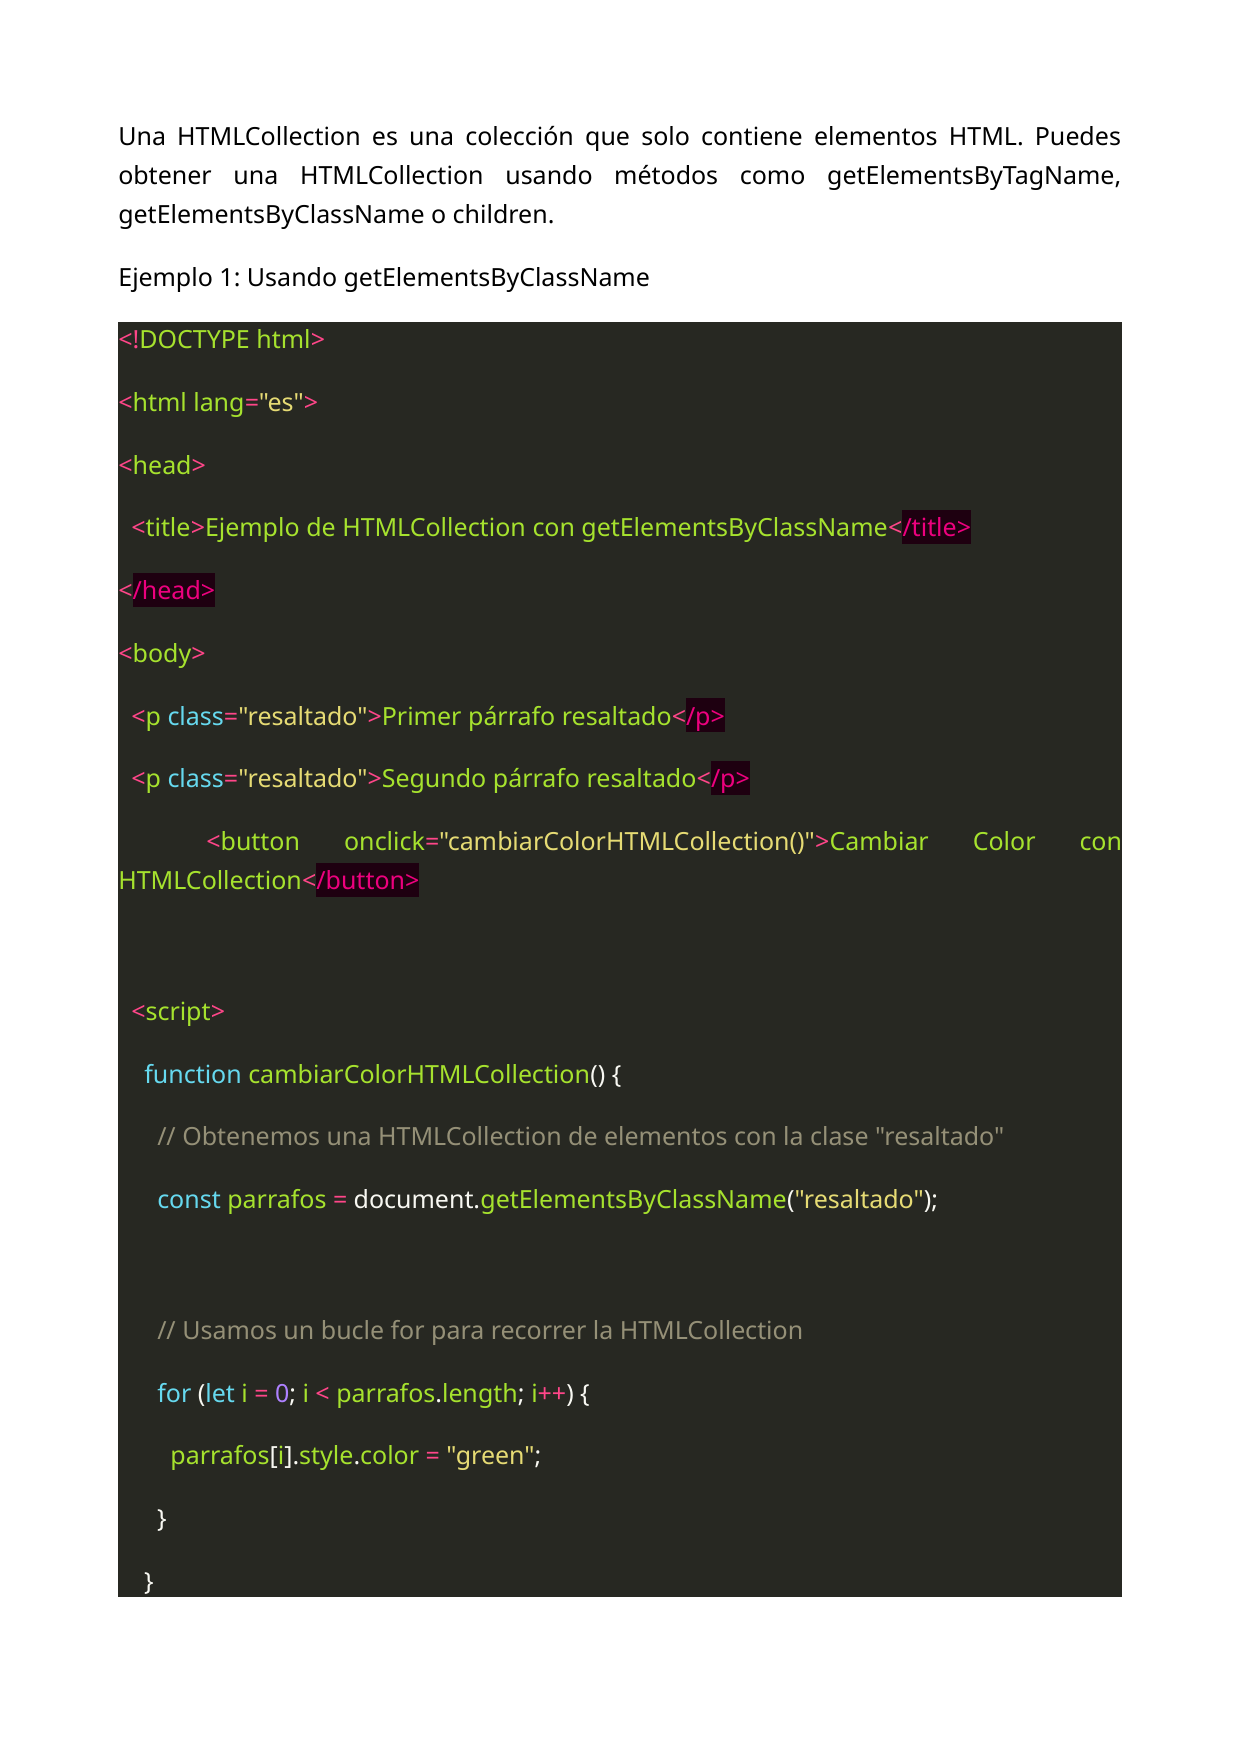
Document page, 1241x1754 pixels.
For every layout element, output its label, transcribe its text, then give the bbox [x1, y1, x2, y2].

text Ejemplo 1: Usando getElementsByClassName [118, 259, 1122, 293]
text } [118, 1563, 1122, 1597]
text // Obtenemos una HTMLCollection de elementos con la clase "resaltado" [118, 1119, 1122, 1153]
text } [118, 1501, 1122, 1535]
text // Usamos un bucle for para recorrer la HTMLCollection [118, 1312, 1122, 1347]
text for (let i = 0; i < parrafos.length; i++) { [118, 1375, 1122, 1409]
text function cambiarColorHTMLCollection() { [118, 1056, 1122, 1090]
text <p class="resaltado">Primer párrafo resaltado</p> [118, 698, 1122, 732]
text Una HTMLCollection es una colección que solo contiene elementos HTML. Puedes obtener una HTMLCollection usando métodos como getElementsByTagName, getElementsByClassName o children. [118, 118, 1122, 231]
text <button onclick="cambiarColorHTMLCollection()">Cambiar Color con HTMLCollection</button> [118, 823, 1122, 897]
text <script> [118, 993, 1122, 1028]
text <title>Ejemplo de HTMLCollection con getElementsByClassName</title> [118, 510, 1122, 544]
text <!DOCTYPE html> [118, 322, 1122, 356]
text const parrafos = document.getElementsByClassName("resaltado"); [118, 1182, 1122, 1216]
text <p class="resaltado">Segundo párrafo resaltado</p> [118, 761, 1122, 795]
text <html lang="es"> [118, 384, 1122, 419]
text </head> [118, 573, 1122, 607]
text <head> [118, 447, 1122, 481]
text <body> [118, 635, 1122, 669]
text parrafos[i].style.color = "green"; [118, 1438, 1122, 1472]
